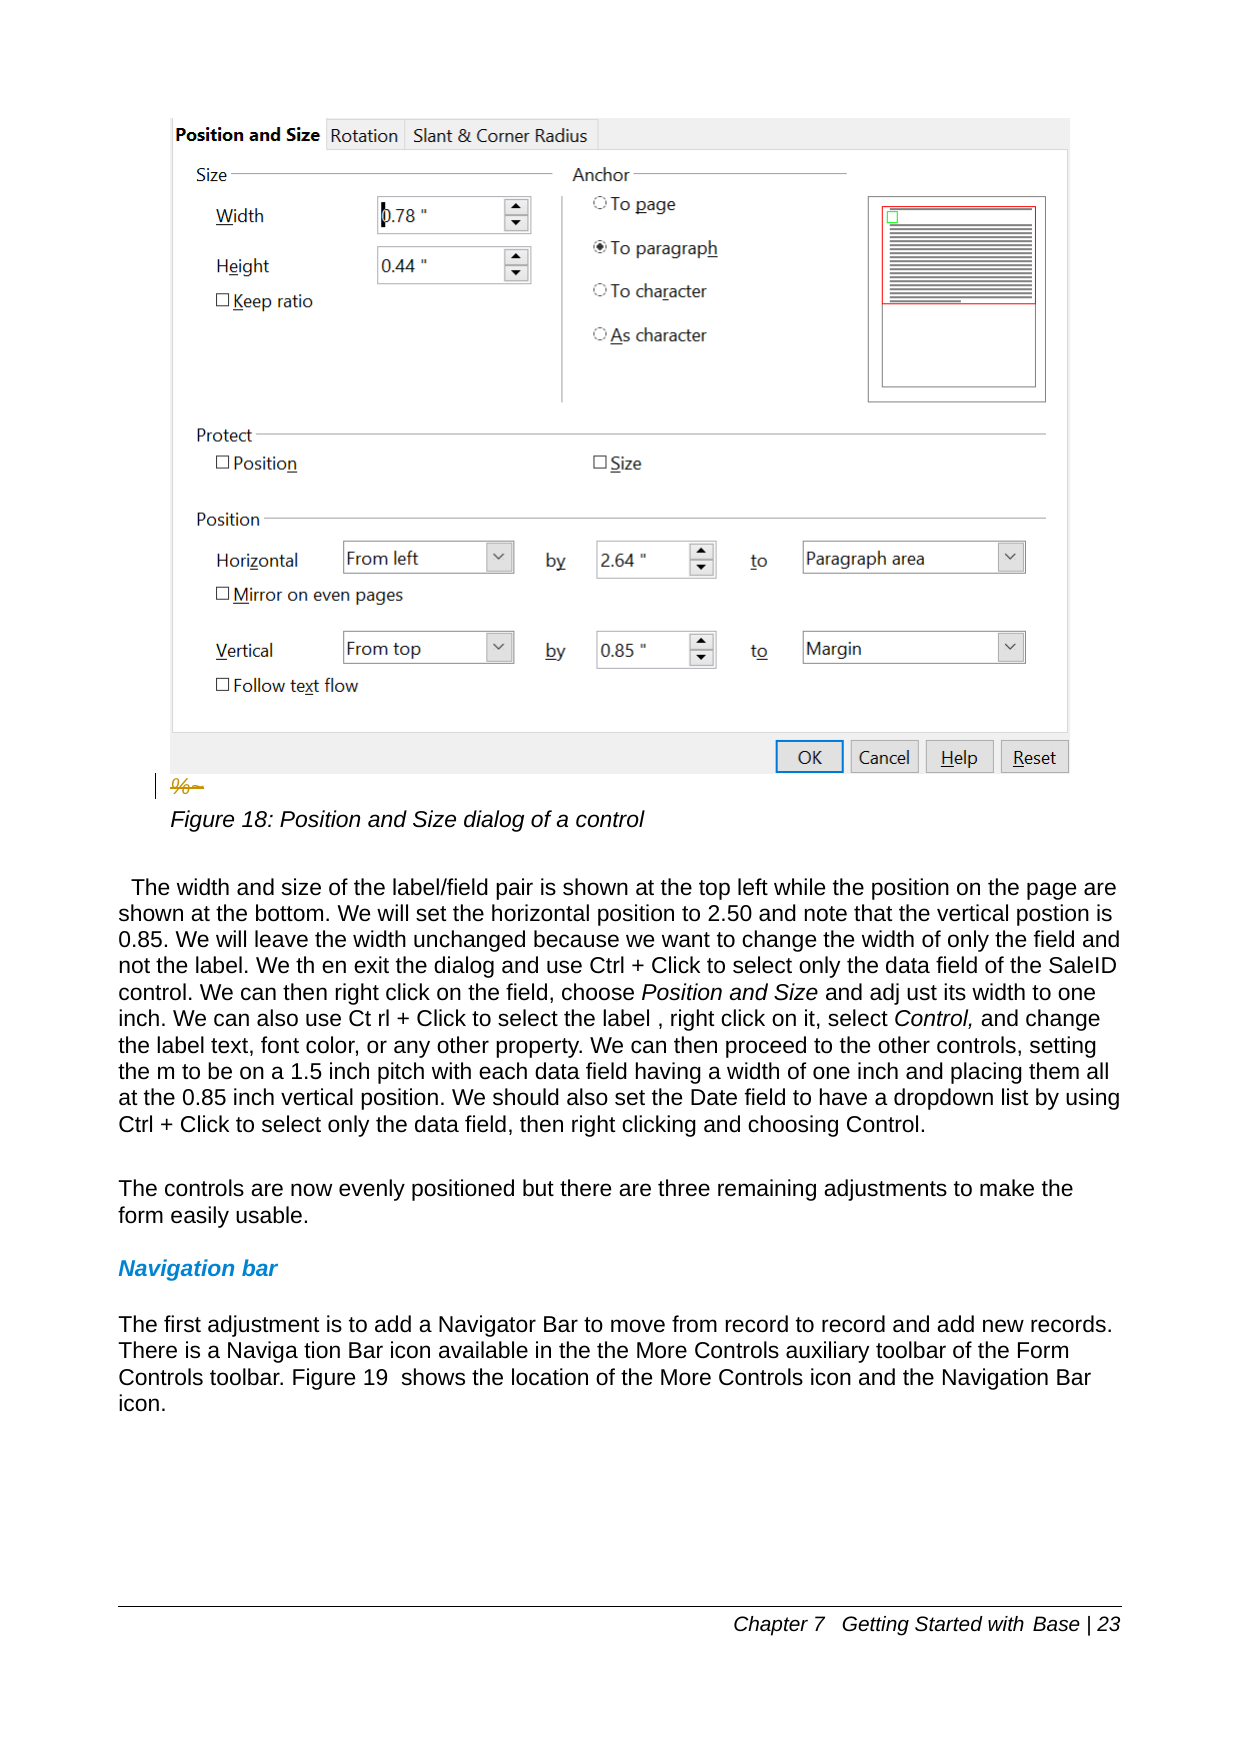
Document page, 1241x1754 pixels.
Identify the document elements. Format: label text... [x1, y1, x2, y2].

text The first adjustment is to add a Navigator Bar to move from record to record and add new records. There is a Naviga tion Bar icon available in the the More Controls auxiliary toolbar of the Form Controls toolbar. Figure 19 shows the location of the More Controls icon and the Navigation Bar icon. [118, 1311, 1122, 1417]
text The controls are now evenly positioned but there are three remaining adjustments to make the form easily usable. [118, 1175, 1122, 1228]
subtitle Navigation bar [118, 1255, 1122, 1281]
text The width and size of the label/field pair is shown at the top left while the position on the page are shown at the bottom. We will set the horizontal position to 2.50 and note that the vertical postion is 0.85. We will leave the width unchanged because we want to change the width of only the field and not the label. We th en exit the dialog and use Ctrl + Click to select only the data field of the SaleID control. We can then right click on the field, choose Position and Size and adj ust its width to one inch. We can also use Ct rl + Click to select the label , right click on it, select Control, and change the label text, font color, or any other property. We can then proceed to the other controls, setting the m to be on a 1.5 inch pitch with each data field having a width of one inch and placing them all at the 0.85 inch vertical position. We should also set the Date field to have a dropdown list by using Ctrl + Click to select only the data field, then right clicking and choosing Control. [118, 118, 1122, 1137]
text Figure 18: Position and Size dialog of a control [170, 806, 1070, 832]
picture [170, 118, 1071, 774]
